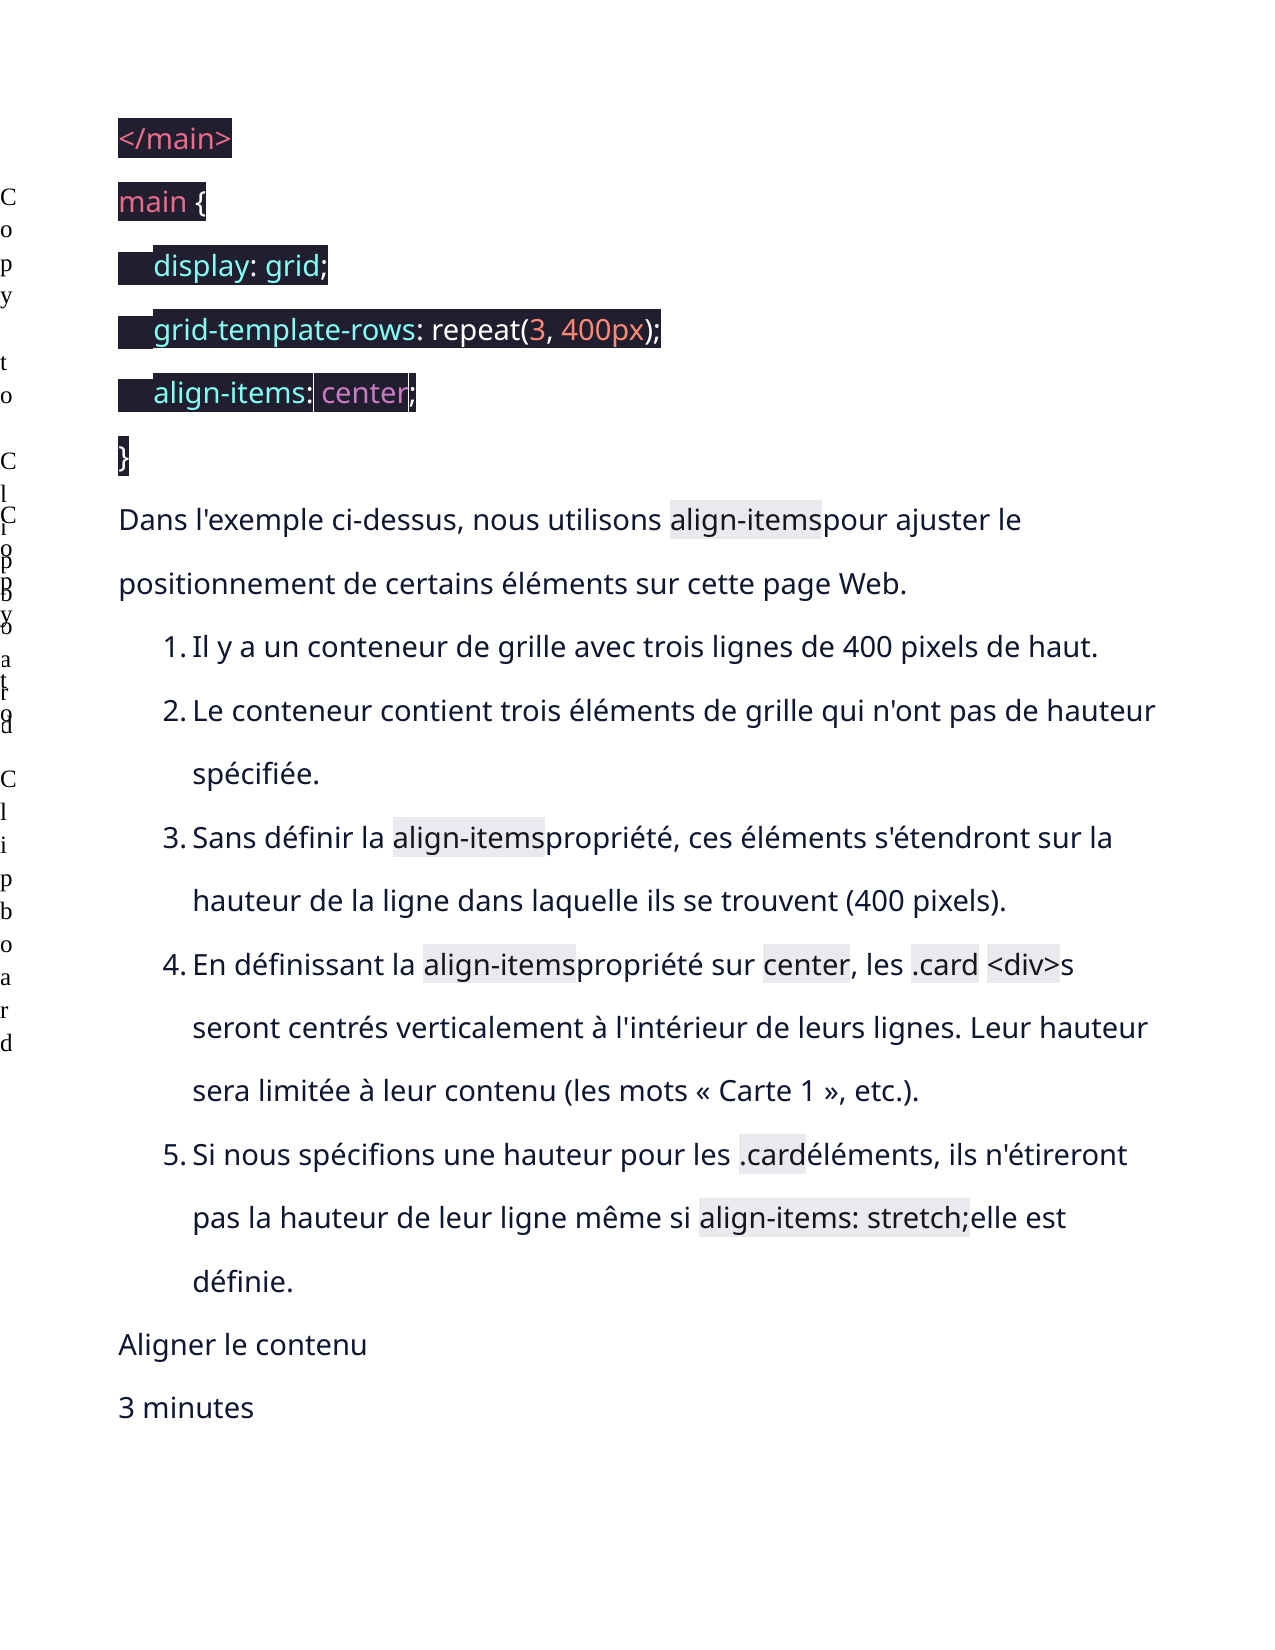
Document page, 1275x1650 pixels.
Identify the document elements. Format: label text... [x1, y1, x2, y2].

text } [118, 436, 1157, 476]
text main { [118, 182, 1157, 221]
text </main> [118, 118, 1157, 158]
list Il y a un conteneur de grille avec trois lignes de 400 pixels de haut. [162, 627, 1157, 666]
list Le conteneur contient trois éléments de grille qui n'ont pas de hauteur spécifiée. [162, 690, 1157, 793]
text 3 minutes [118, 1388, 1157, 1427]
text Dans l'exemple ci-dessus, nous utilisons align-itemspour ajuster le positionnement de certains éléments sur cette page Web. [118, 500, 1157, 603]
text align-items: center; [118, 372, 1157, 412]
subtitle Aligner le contenu [118, 1324, 1157, 1364]
text grid-template-rows: repeat(3, 400px); [118, 309, 1157, 349]
list Sans définir la align-itemspropriété, ces éléments s'étendront sur la hauteur de la ligne dans laquelle ils se trouvent (400 pixels). [162, 817, 1157, 920]
text display: grid; [118, 245, 1157, 285]
list En définissant la align-itemspropriété sur center, les .card <div>s seront centrés verticalement à l'intérieur de leurs lignes. Leur hauteur sera limitée à leur contenu (les mots « Carte 1 », etc.). [162, 944, 1157, 1110]
list Si nous spécifions une hauteur pour les .cardéléments, ils n'étireront pas la hauteur de leur ligne même si align-items: stretch;elle est définie. [162, 1134, 1157, 1301]
